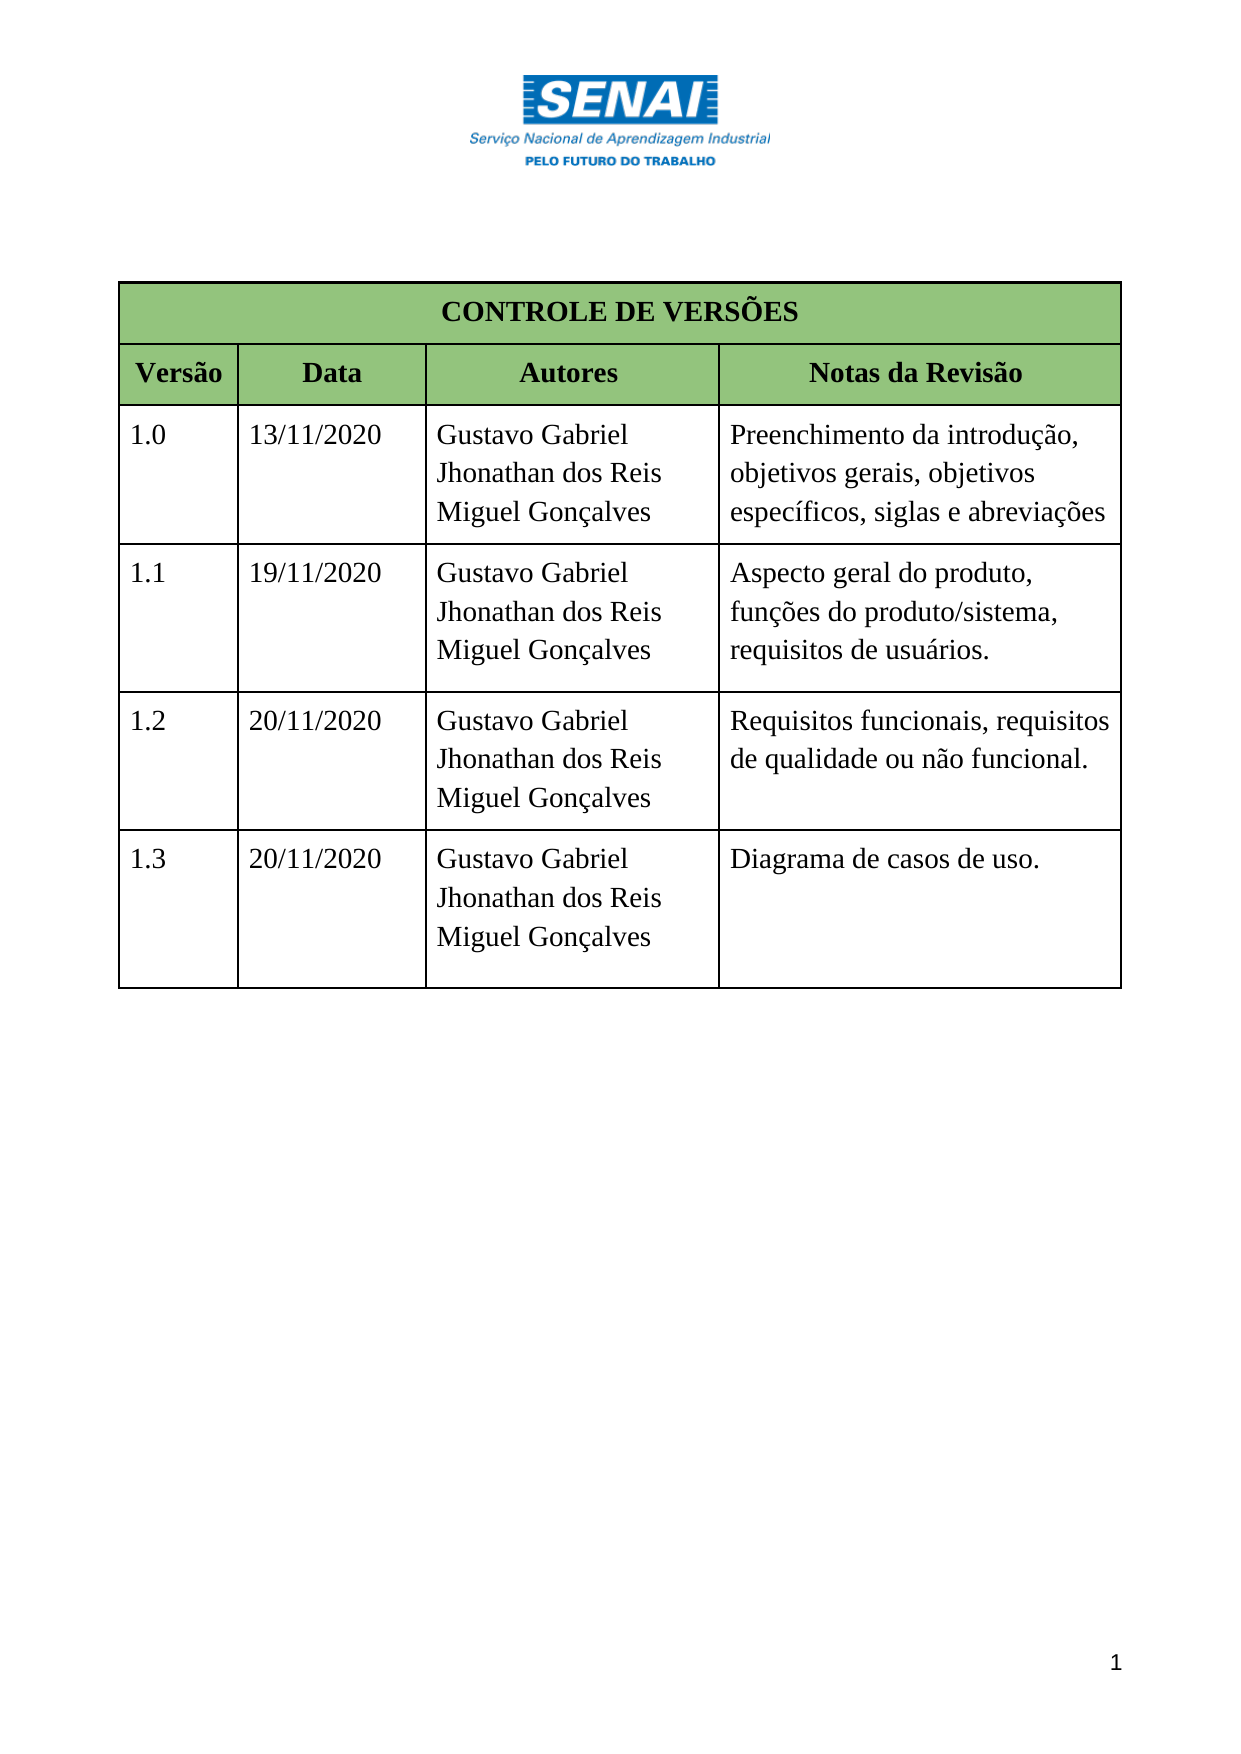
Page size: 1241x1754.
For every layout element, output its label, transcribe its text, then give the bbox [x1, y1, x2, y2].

table_cell Diagrama de casos de uso. [720, 831, 1120, 987]
table_cell 1.1 [120, 545, 237, 691]
table_cell Notas da Revisão [720, 345, 1120, 404]
table_cell Autores [427, 345, 718, 404]
table_cell Aspecto geral do produto, funções do produto/sistema, requisitos de usuários. [720, 545, 1120, 691]
table_cell Gustavo Gabriel Jhonathan dos Reis Miguel Gonçalves [427, 693, 718, 829]
table_cell Data [239, 345, 425, 404]
table_cell 20/11/2020 [239, 831, 425, 987]
table_cell Preenchimento da introdução, objetivos gerais, objetivos específicos, siglas e abreviações [720, 406, 1120, 543]
picture [470, 75, 770, 166]
table_cell Requisitos funcionais, requisitos de qualidade ou não funcional. [720, 693, 1120, 829]
table_cell 19/11/2020 [239, 545, 425, 691]
table_cell Versão [120, 345, 237, 404]
table_cell Gustavo Gabriel Jhonathan dos Reis Miguel Gonçalves [427, 545, 718, 691]
table_cell 13/11/2020 [239, 406, 425, 543]
table_cell Gustavo Gabriel Jhonathan dos Reis Miguel Gonçalves [427, 831, 718, 987]
table_cell 1.0 [120, 406, 237, 543]
table_cell 1.3 [120, 831, 237, 987]
table_header CONTROLE DE VERSÕES [120, 284, 1120, 343]
table_cell 20/11/2020 [239, 693, 425, 829]
table_cell Gustavo Gabriel Jhonathan dos Reis Miguel Gonçalves [427, 406, 718, 543]
table_cell 1.2 [120, 693, 237, 829]
